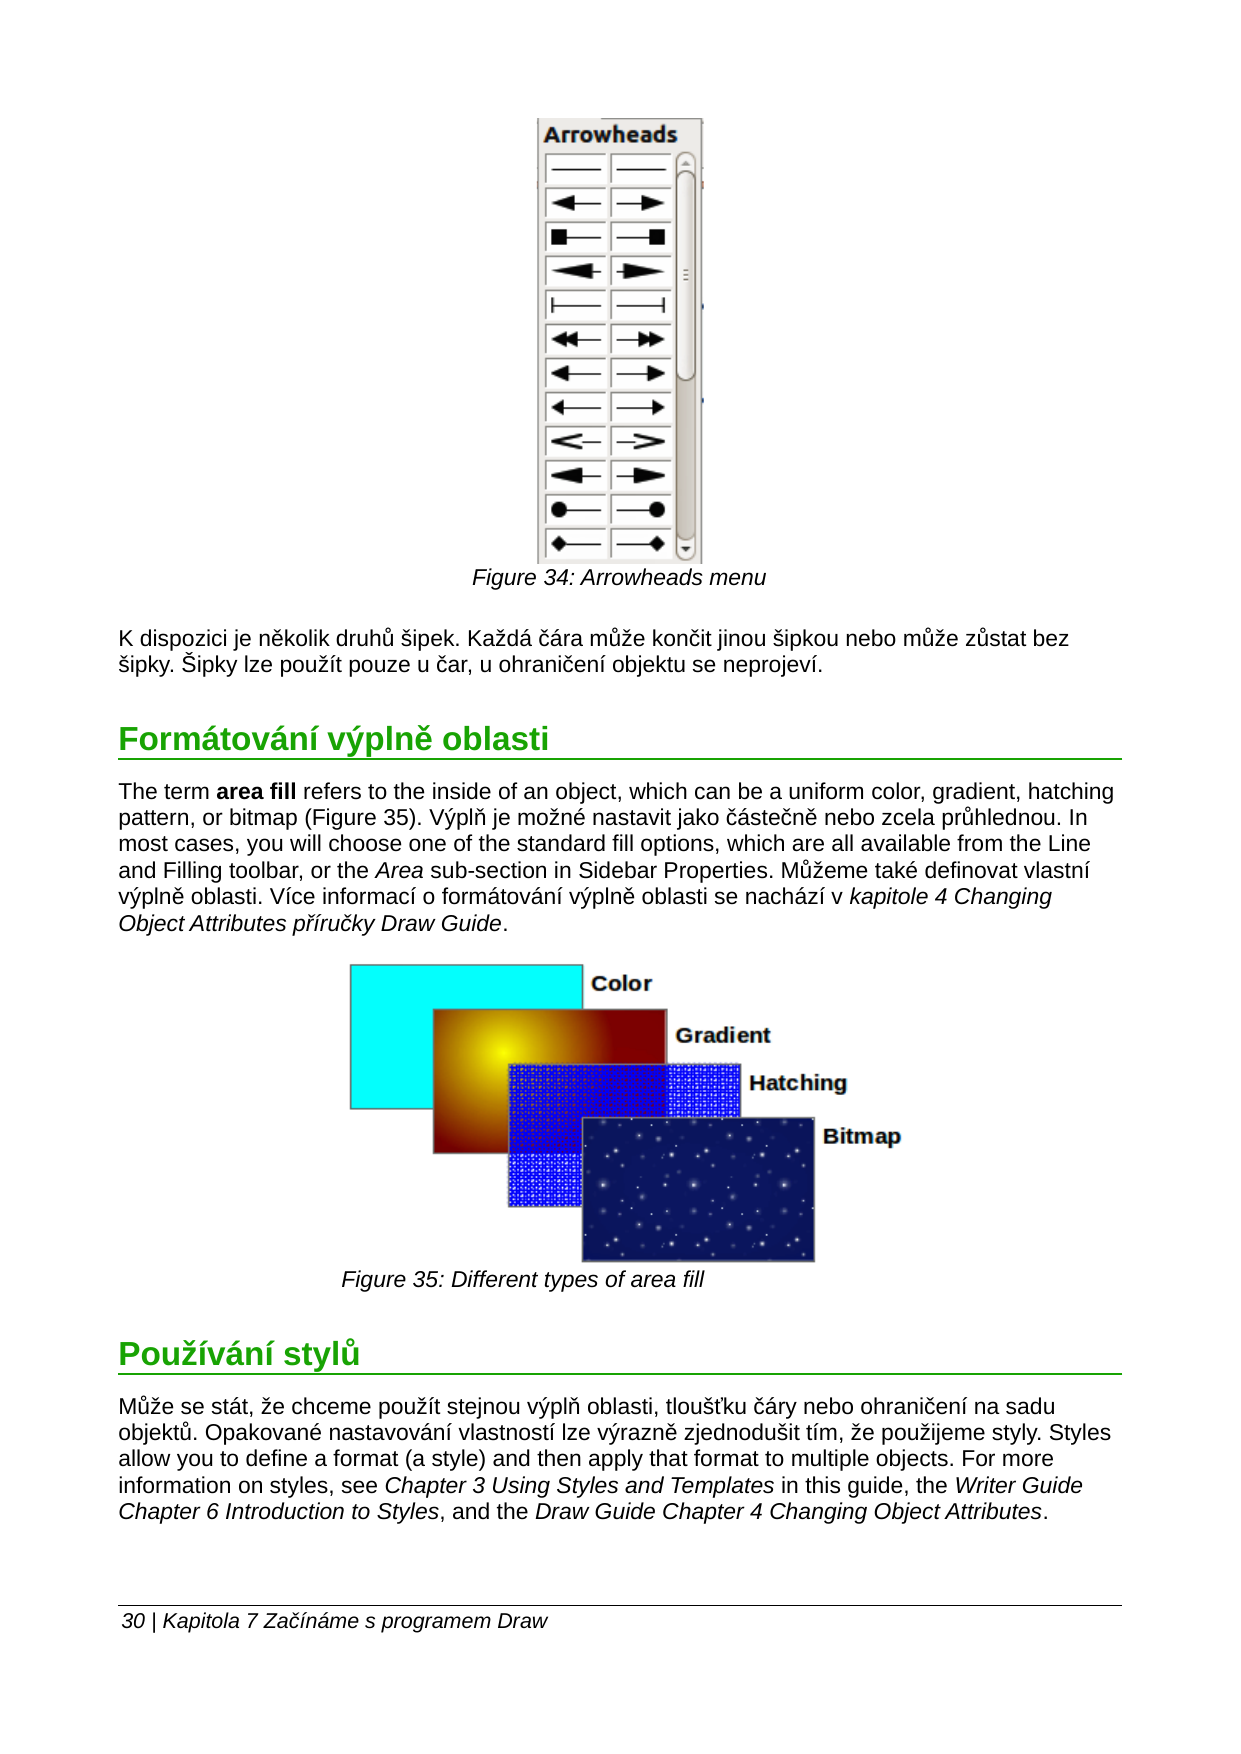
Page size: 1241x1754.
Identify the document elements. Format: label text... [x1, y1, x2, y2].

picture [536, 118, 704, 564]
picture [341, 960, 912, 1267]
subtitle Formátování výplně oblasti [118, 719, 1122, 758]
text Může se stát, že chceme použít stejnou výplň oblasti, tloušťku čáry nebo ohraničení na sadu objektů. Opakované nastavování vlastností lze výrazně zjednodušit tím, že použijeme styly. Styles allow you to define a format (a style) and then apply that format to multiple objects. For more information on styles, see Chapter 3 Using Styles and Templates in this guide, the Writer Guide Chapter 6 Introduction to Styles, and the Draw Guide Chapter 4 Changing Object Attributes. [118, 1393, 1122, 1524]
text K dispozici je několik druhů šipek. Každá čára může končit jinou šipkou nebo může zůstat bez šipky. Šipky lze použít pouze u čar, u ohraničení objektu se neprojeví. [118, 625, 1122, 677]
text Figure 34: Arrowheads menu [456, 564, 785, 590]
text Figure 35: Different types of area fill [341, 1267, 911, 1293]
subtitle Používání stylů [118, 1334, 1122, 1373]
text The term area fill refers to the inside of an object, which can be a uniform color, gradient, hatching pattern, or bitmap (Figure 35). Výplň je možné nastavit jako částečně nebo zcela průhlednou. In most cases, you will choose one of the standard fill options, which are all available from the Line and Filling toolbar, or the Area sub-section in Sidebar Properties. Můžeme také definovat vlastní výplně oblasti. Více informací o formátování výplně oblasti se nachází v kapitole 4 Changing Object Attributes příručky Draw Guide. [118, 778, 1122, 936]
